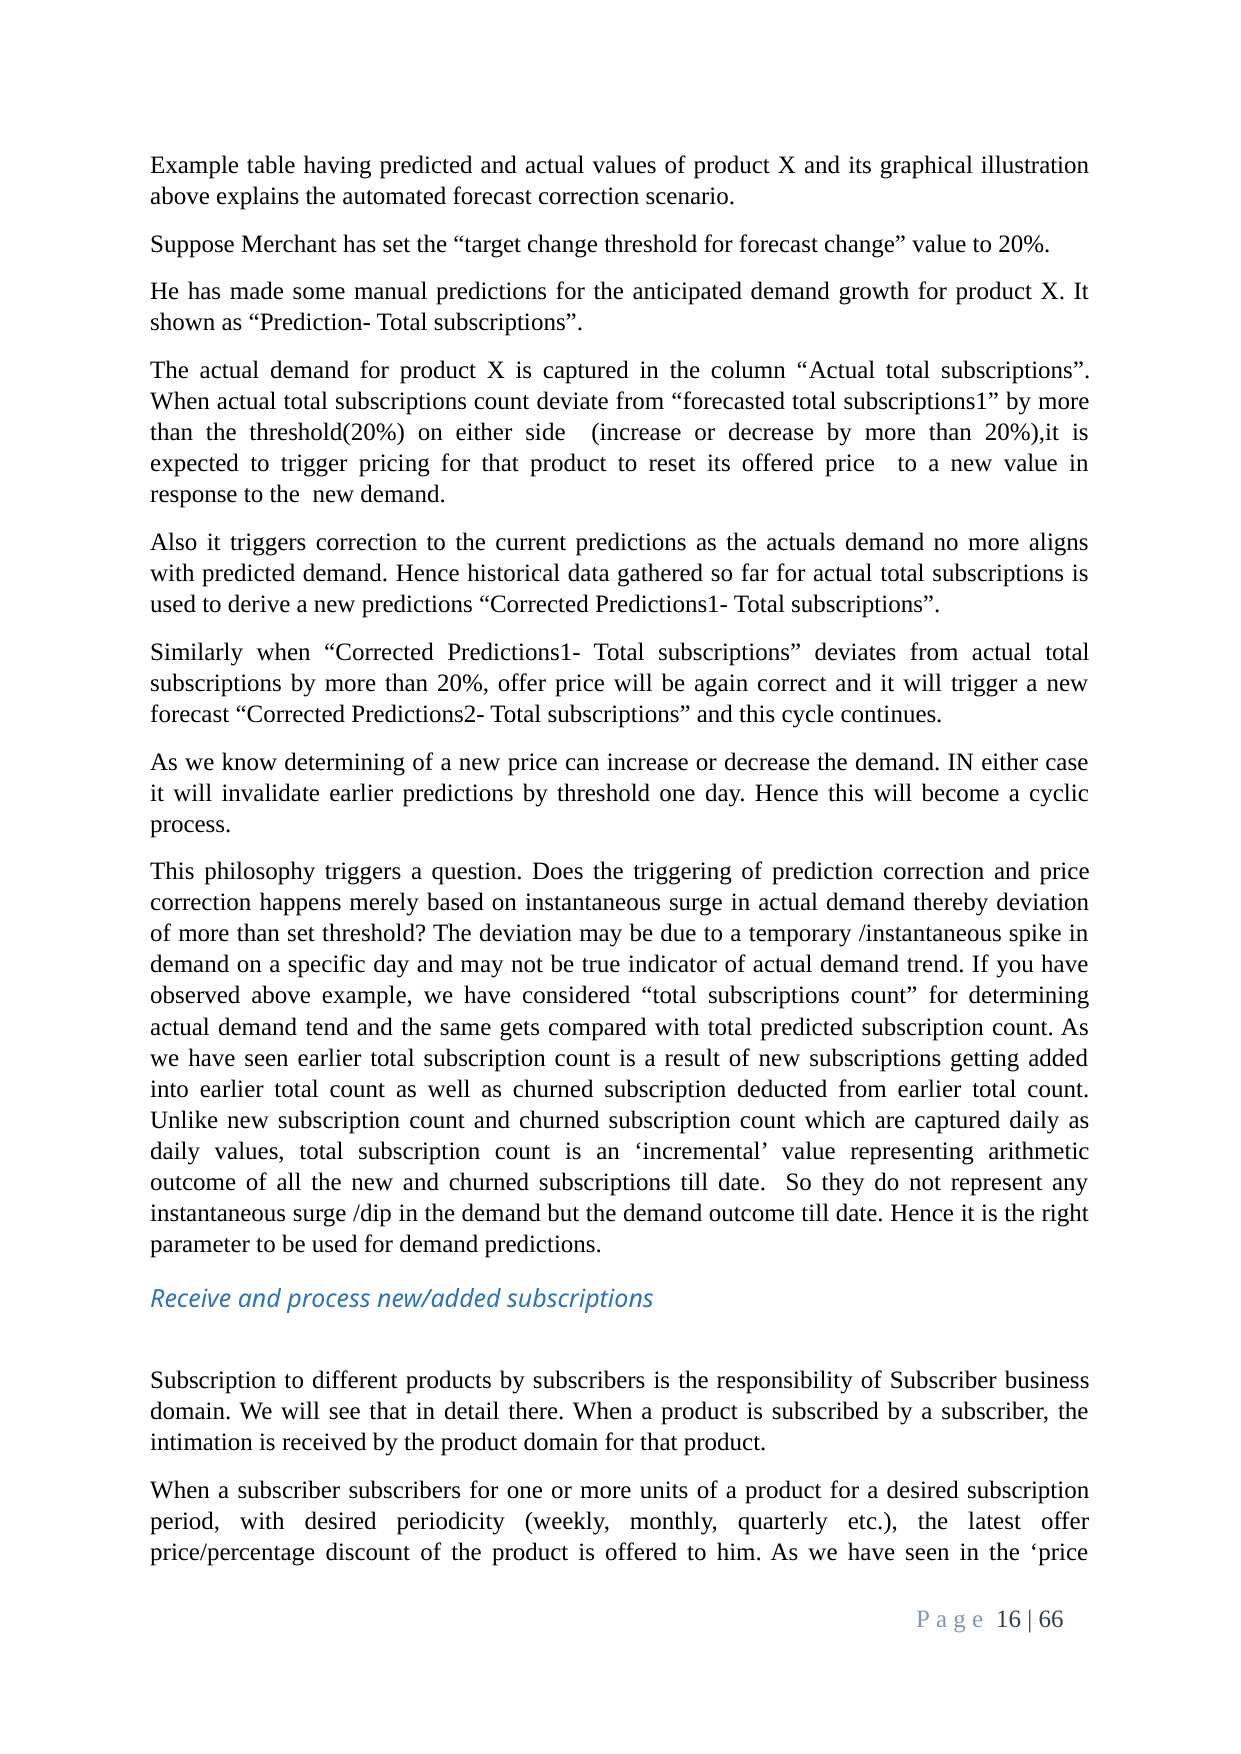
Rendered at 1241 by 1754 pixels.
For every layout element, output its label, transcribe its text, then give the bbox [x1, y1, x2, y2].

text Also it triggers correction to the current predictions as the actuals demand no more aligns with predicted demand. Hence historical data gathered so far for actual total subscriptions is used to derive a new predictions “Corrected Predictions1- Total subscriptions”. [150, 527, 1090, 618]
text When a subscriber subscribers for one or more units of a product for a desired subscription period, with desired periodicity (weekly, monthly, quarterly etc.), the latest offer price/percentage discount of the product is offered to him. As we have seen in the ‘price [150, 1475, 1090, 1566]
text Similarly when “Corrected Predictions1- Total subscriptions” deviates from actual total subscriptions by more than 20%, offer price will be again correct and it will trigger a new forecast “Corrected Predictions2- Total subscriptions” and this cycle continues. [150, 637, 1090, 728]
text This philosophy triggers a question. Does the triggering of prediction correction and price correction happens merely based on instantaneous surge in actual demand thereby deviation of more than set threshold? The deviation may be due to a temporary /instantaneous spike in demand on a specific day and may not be true indicator of actual demand trend. If you have observed above example, we have considered “total subscriptions count” for determining actual demand tend and the same gets compared with total predicted subscription count. As we have seen earlier total subscription count is a result of new subscriptions getting added into earlier total count as well as churned subscription deducted from earlier total count. Unlike new subscription count and churned subscription count which are captured daily as daily values, total subscription count is an ‘incremental’ value representing arithmetic outcome of all the new and churned subscriptions till date. So they do not represent any instantaneous surge /dip in the demand but the demand outcome till date. Hence it is the right parameter to be used for demand predictions. [150, 856, 1090, 1258]
text Example table having predicted and actual values of product X and its graphical illustration above explains the automated forecast correction scenario. [150, 150, 1090, 210]
text Subscription to different products by subscribers is the responsibility of Subscriber business domain. We will see that in detail there. When a product is subscribed by a subscriber, the intimation is received by the product domain for that product. [150, 1365, 1090, 1456]
text As we know determining of a new price can increase or decrease the demand. IN either case it will invalidate earlier predictions by threshold one day. Hence this will become a cyclic process. [150, 747, 1090, 837]
text Suppose Merchant has set the “target change threshold for forecast change” value to 20%. [150, 229, 1090, 257]
text He has made some manual predictions for the anticipated demand growth for product X. It shown as “Prediction- Total subscriptions”. [150, 276, 1090, 336]
text The actual demand for product X is captured in the column “Actual total subscriptions”. When actual total subscriptions count deviate from “forecasted total subscriptions1” by more than the threshold(20%) on either side (increase or decrease by more than 20%),it is expected to trigger pricing for that product to reset its offered price to a new value in response to the new demand. [150, 355, 1090, 508]
subtitle Receive and process new/added subscriptions [150, 1281, 1090, 1315]
